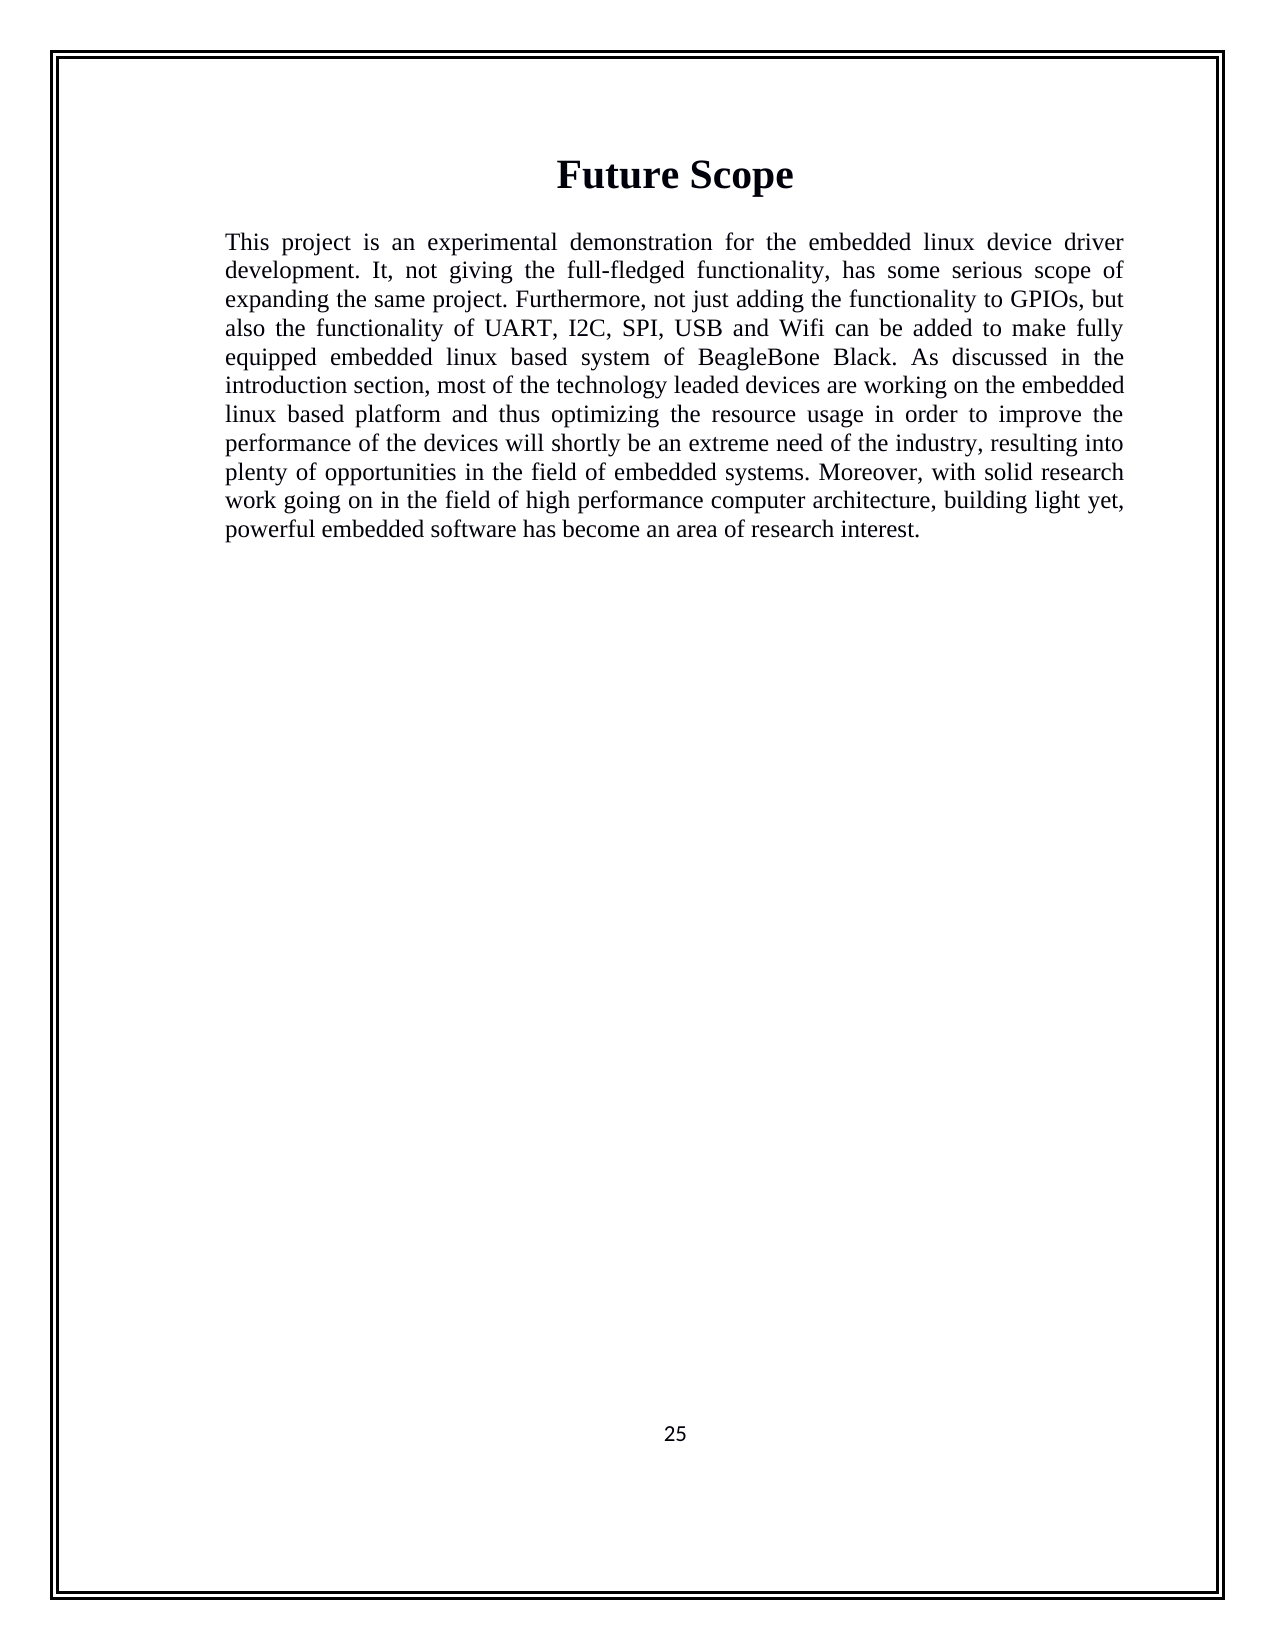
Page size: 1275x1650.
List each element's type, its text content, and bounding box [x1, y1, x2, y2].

text Future Scope [225, 150, 1125, 198]
text This project is an experimental demonstration for the embedded linux device driver development. It, not giving the full-fledged functionality, has some serious scope of expanding the same project. Furthermore, not just adding the functionality to GPIOs, but also the functionality of UART, I2C, SPI, USB and Wifi can be added to make fully equipped embedded linux based system of BeagleBone Black. As discussed in the introduction section, most of the technology leaded devices are working on the embedded linux based platform and thus optimizing the resource usage in order to improve the performance of the devices will shortly be an extreme need of the industry, resulting into plenty of opportunities in the field of embedded systems. Moreover, with solid research work going on in the field of high performance computer architecture, building light yet, powerful embedded software has become an area of research interest. [225, 227, 1125, 543]
